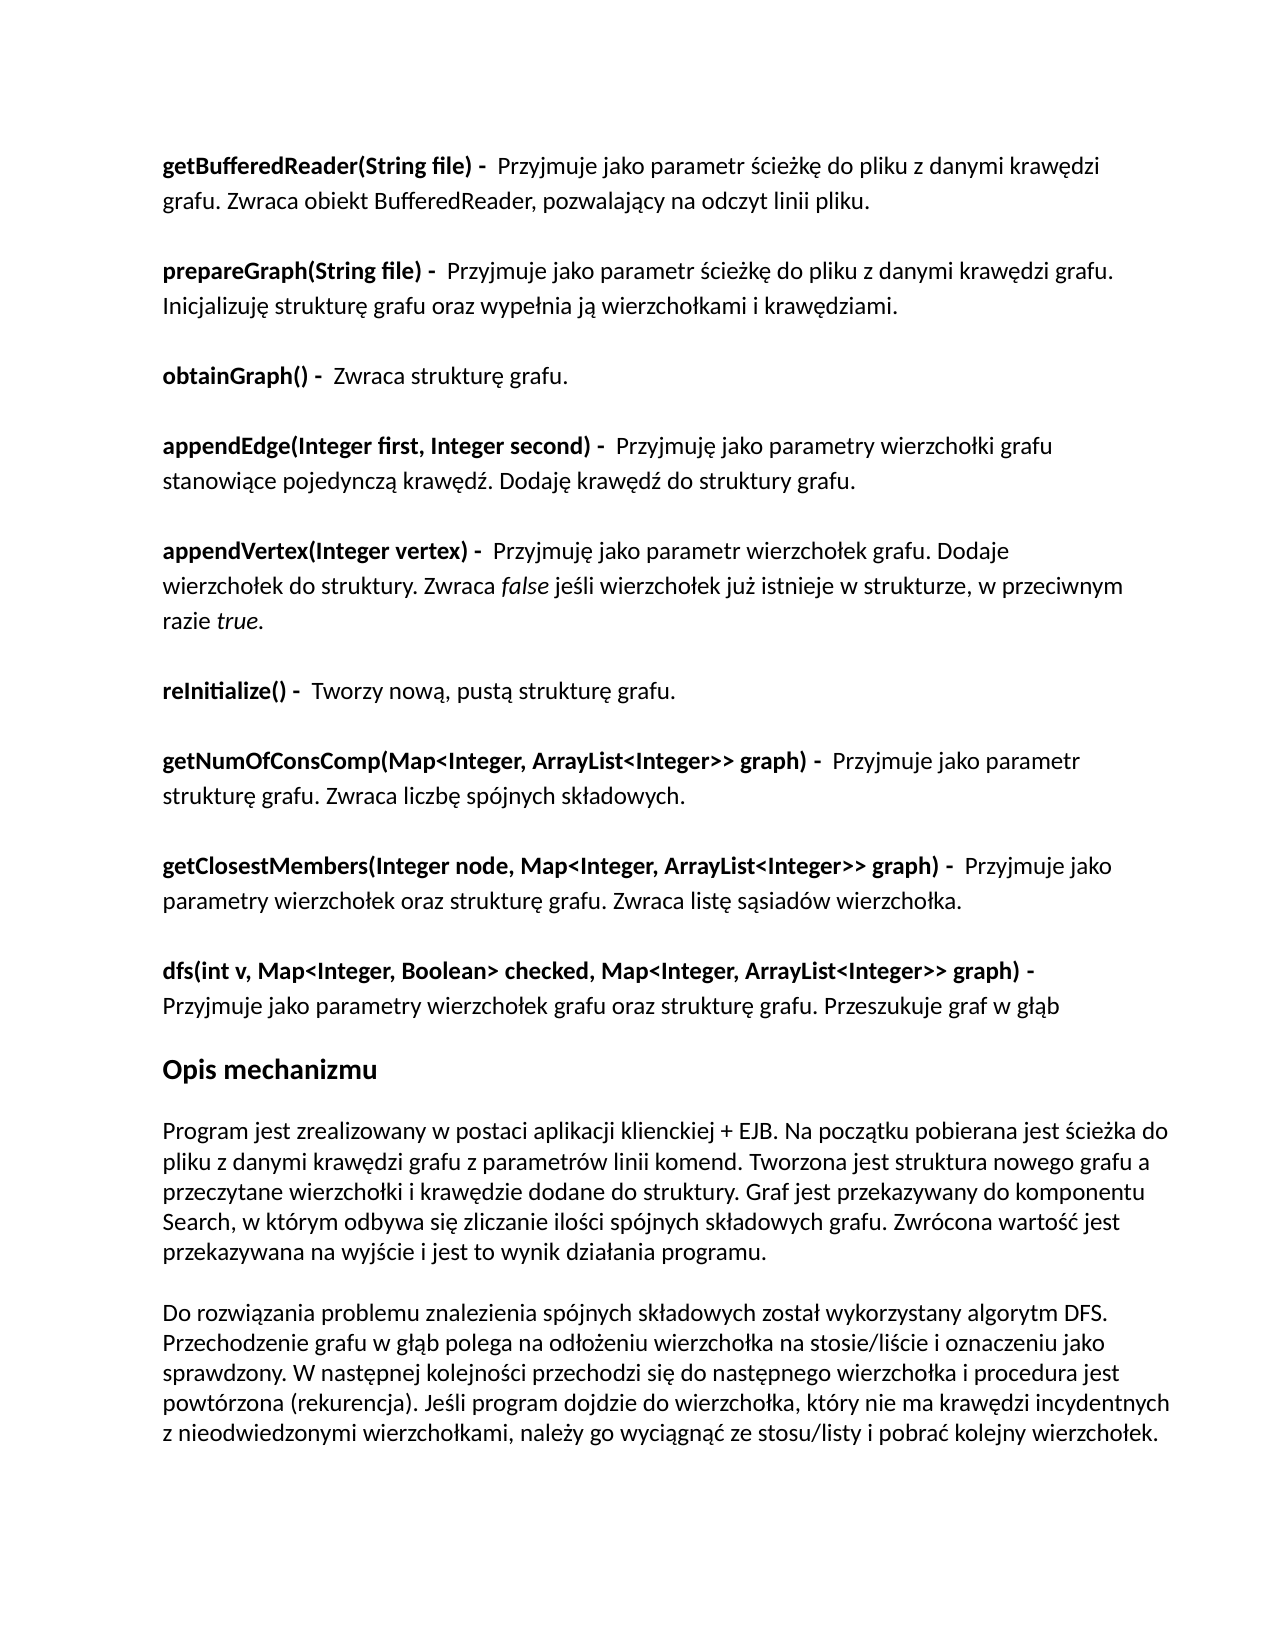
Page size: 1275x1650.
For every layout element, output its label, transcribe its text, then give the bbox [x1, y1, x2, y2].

text reInitialize() - Tworzy nową, pustą strukturę grafu. [162, 675, 1127, 706]
text getBufferedReader(String file) - Przyjmuje jako parametr ścieżkę do pliku z danymi krawędzi grafu. Zwraca obiekt BufferedReader, pozwalający na odczyt linii pliku. [162, 150, 1127, 216]
text appendEdge(Integer first, Integer second) - Przyjmuję jako parametry wierzchołki grafu stanowiące pojedynczą krawędź. Dodaję krawędź do struktury grafu. [162, 430, 1127, 496]
text obtainGraph() - Zwraca strukturę grafu. [162, 360, 1127, 391]
text dfs(int v, Map<Integer, Boolean> checked, Map<Integer, ArrayList<Integer>> graph) - Przyjmuje jako parametry wierzchołek grafu oraz strukturę grafu. Przeszukuje graf w głąb [162, 955, 1127, 1021]
text Program jest zrealizowany w postaci aplikacji klienckiej + EJB. Na początku pobierana jest ścieżka do pliku z danymi krawędzi grafu z parametrów linii komend. Tworzona jest struktura nowego grafu a przeczytane wierzchołki i krawędzie dodane do struktury. Graf jest przekazywany do komponentu Search, w którym odbywa się zliczanie ilości spójnych składowych grafu. Zwrócona wartość jest przekazywana na wyjście i jest to wynik działania programu. [162, 1116, 1174, 1267]
text appendVertex(Integer vertex) - Przyjmuję jako parametr wierzchołek grafu. Dodaje wierzchołek do struktury. Zwraca false jeśli wierzchołek już istnieje w strukturze, w przeciwnym razie true. [162, 535, 1127, 636]
text getNumOfConsComp(Map<Integer, ArrayList<Integer>> graph) - Przyjmuje jako parametr strukturę grafu. Zwraca liczbę spójnych składowych. [162, 745, 1127, 811]
text Inicjalizuję strukturę grafu oraz wypełnia ją wierzchołkami i krawędziami. [162, 290, 1127, 321]
text Do rozwiązania problemu znalezienia spójnych składowych został wykorzystany algorytm DFS. Przechodzenie grafu w głąb polega na odłożeniu wierzchołka na stosie/liście i oznaczeniu jako sprawdzony. W następnej kolejności przechodzi się do następnego wierzchołka i procedura jest powtórzona (rekurencja). Jeśli program dojdzie do wierzchołka, który nie ma krawędzi incydentnych z nieodwiedzonymi wierzchołkami, należy go wyciągnąć ze stosu/listy i pobrać kolejny wierzchołek. [162, 1297, 1174, 1448]
text Opis mechanizmu [162, 1055, 1174, 1085]
text prepareGraph(String file) - Przyjmuje jako parametr ścieżkę do pliku z danymi krawędzi grafu. [162, 255, 1127, 286]
text getClosestMembers(Integer node, Map<Integer, ArrayList<Integer>> graph) - Przyjmuje jako parametry wierzchołek oraz strukturę grafu. Zwraca listę sąsiadów wierzchołka. [162, 850, 1127, 916]
